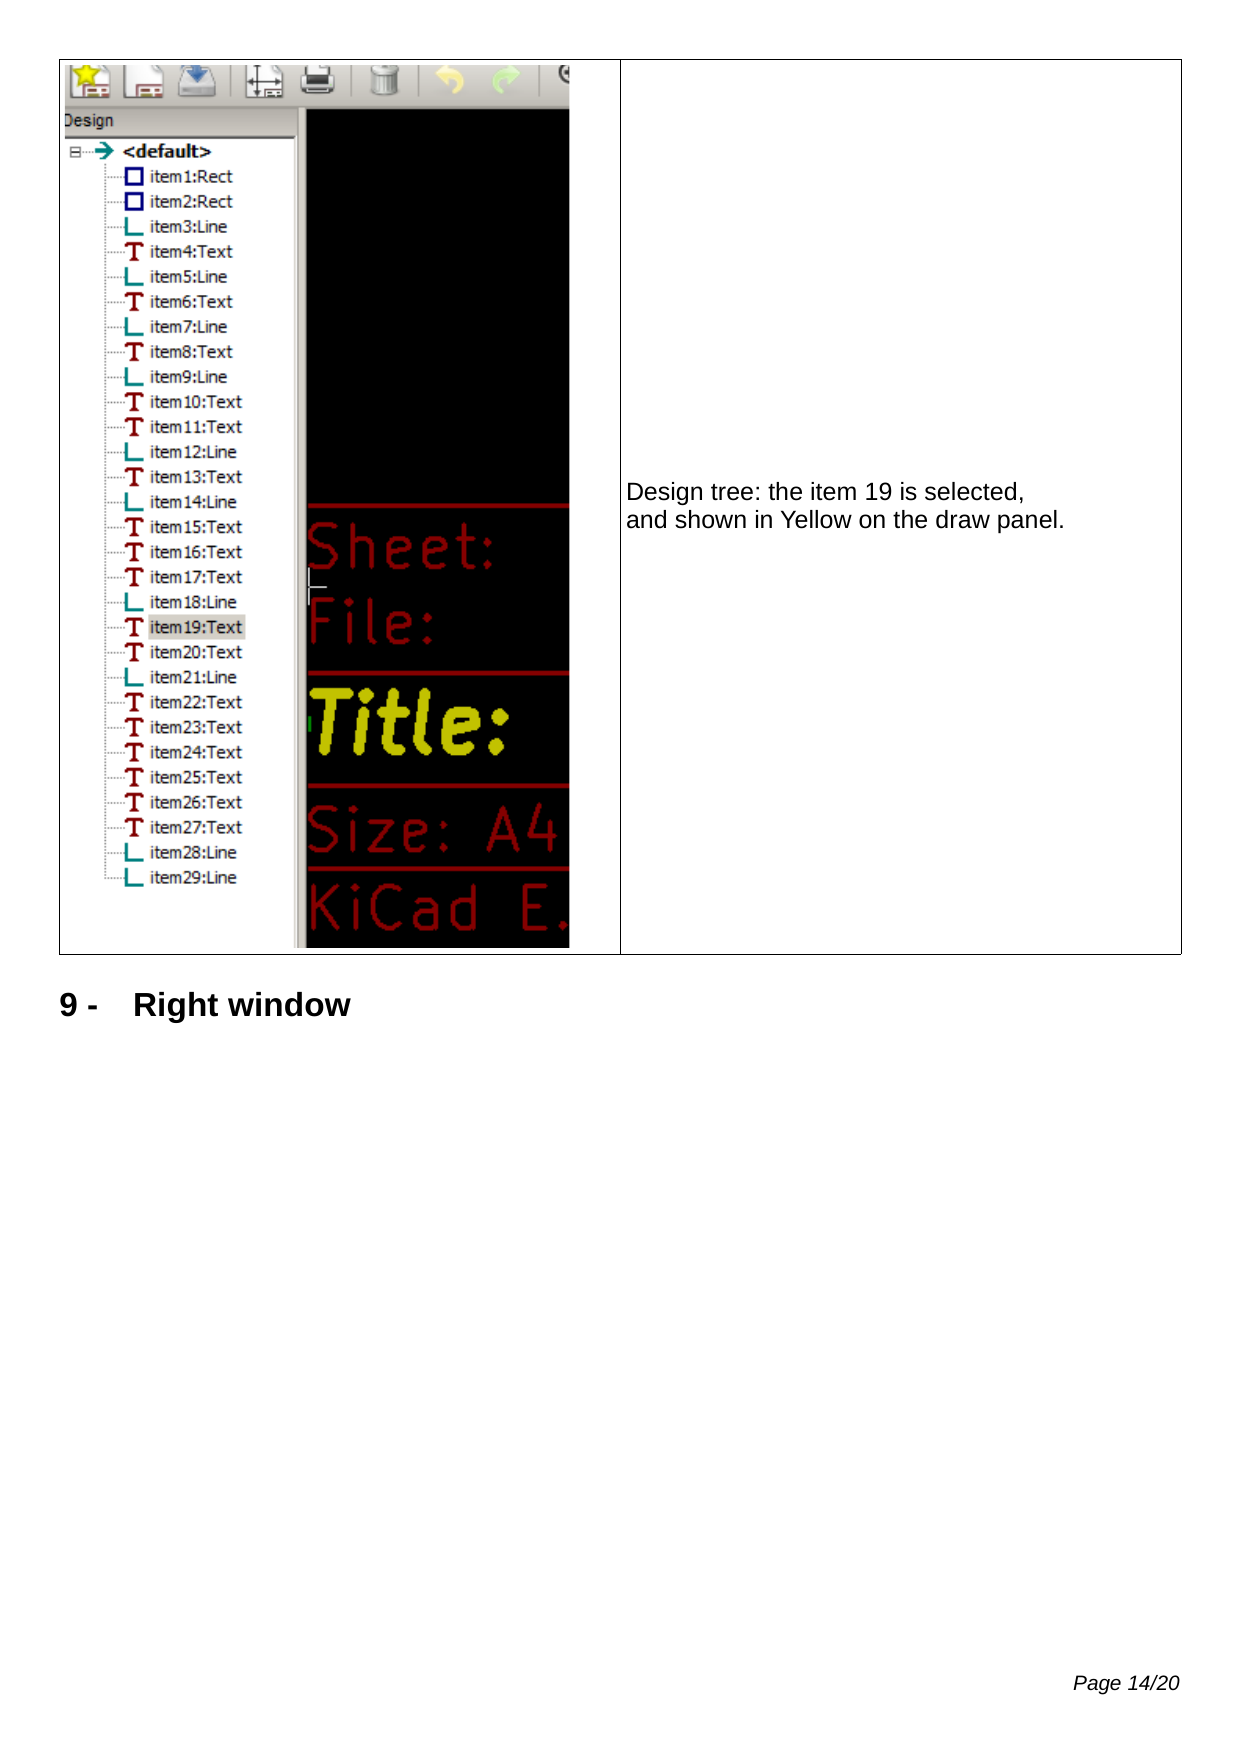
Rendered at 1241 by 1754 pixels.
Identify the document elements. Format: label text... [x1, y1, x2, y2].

subtitle Right window [59, 985, 1181, 1023]
picture [64, 65, 570, 948]
table_header [60, 60, 620, 953]
table_header Design tree: the item 19 is selected, and shown in Yellow on the draw panel. [621, 60, 1181, 953]
